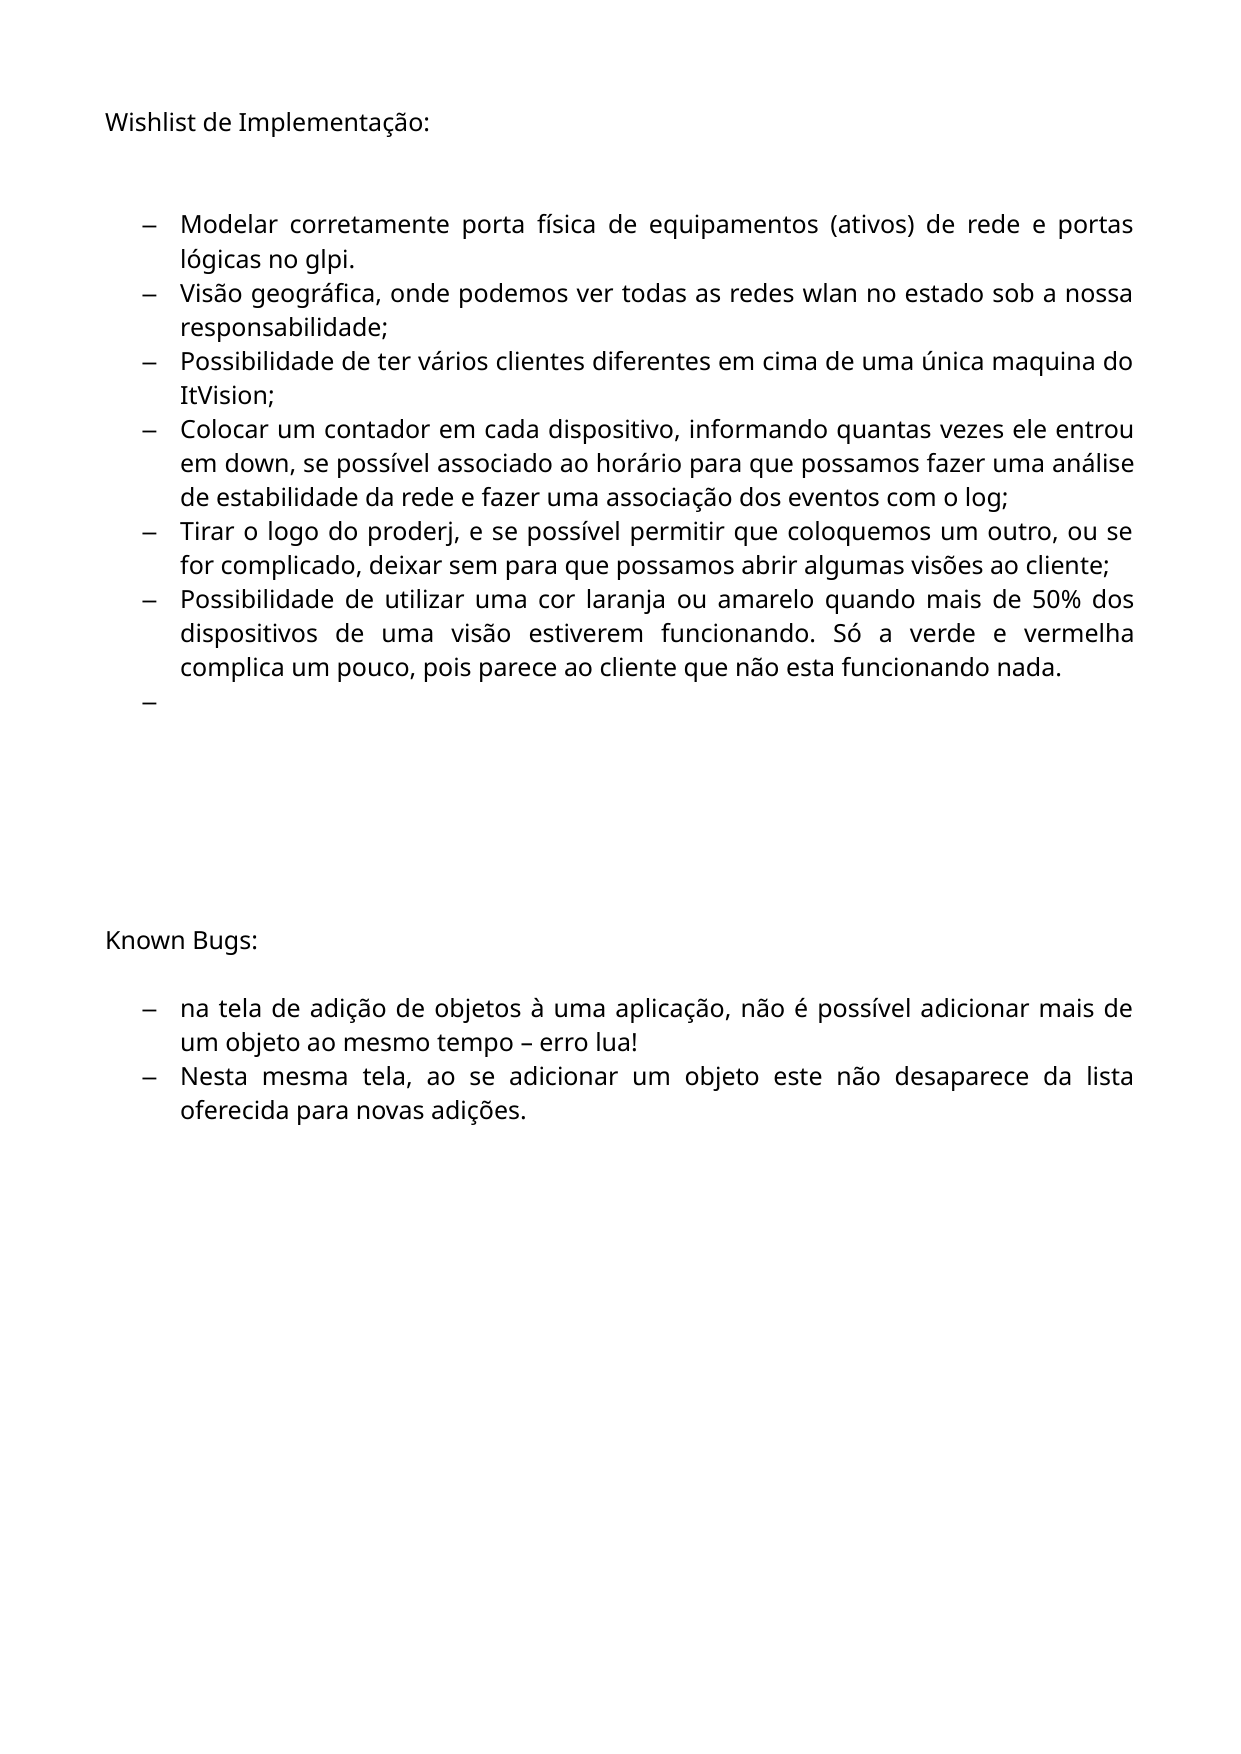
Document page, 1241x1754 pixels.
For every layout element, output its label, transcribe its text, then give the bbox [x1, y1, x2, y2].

list Modelar corretamente porta física de equipamentos (ativos) de rede e portas lógicas no glpi. [142, 207, 1135, 275]
list Nesta mesma tela, ao se adicionar um objeto este não desaparece da lista oferecida para novas adições. [142, 1059, 1135, 1127]
text Wishlist de Implementação: [105, 105, 1135, 139]
list Colocar um contador em cada dispositivo, informando quantas vezes ele entrou em down, se possível associado ao horário para que possamos fazer uma análise de estabilidade da rede e fazer uma associação dos eventos com o log; [142, 412, 1135, 514]
list Visão geográfica, onde podemos ver todas as redes wlan no estado sob a nossa responsabilidade; [142, 275, 1135, 343]
list Tirar o logo do proderj, e se possível permitir que coloquemos um outro, ou se for complicado, deixar sem para que possamos abrir algumas visões ao cliente; [142, 514, 1135, 582]
text Known Bugs: [105, 922, 1135, 957]
list Possibilidade de ter vários clientes diferentes em cima de uma única maquina do ItVision; [142, 343, 1135, 412]
list na tela de adição de objetos à uma aplicação, não é possível adicionar mais de um objeto ao mesmo tempo – erro lua! [142, 991, 1135, 1059]
list Possibilidade de utilizar uma cor laranja ou amarelo quando mais de 50% dos dispositivos de uma visão estiverem funcionando. Só a verde e vermelha complica um pouco, pois parece ao cliente que não esta funcionando nada. [142, 582, 1135, 684]
